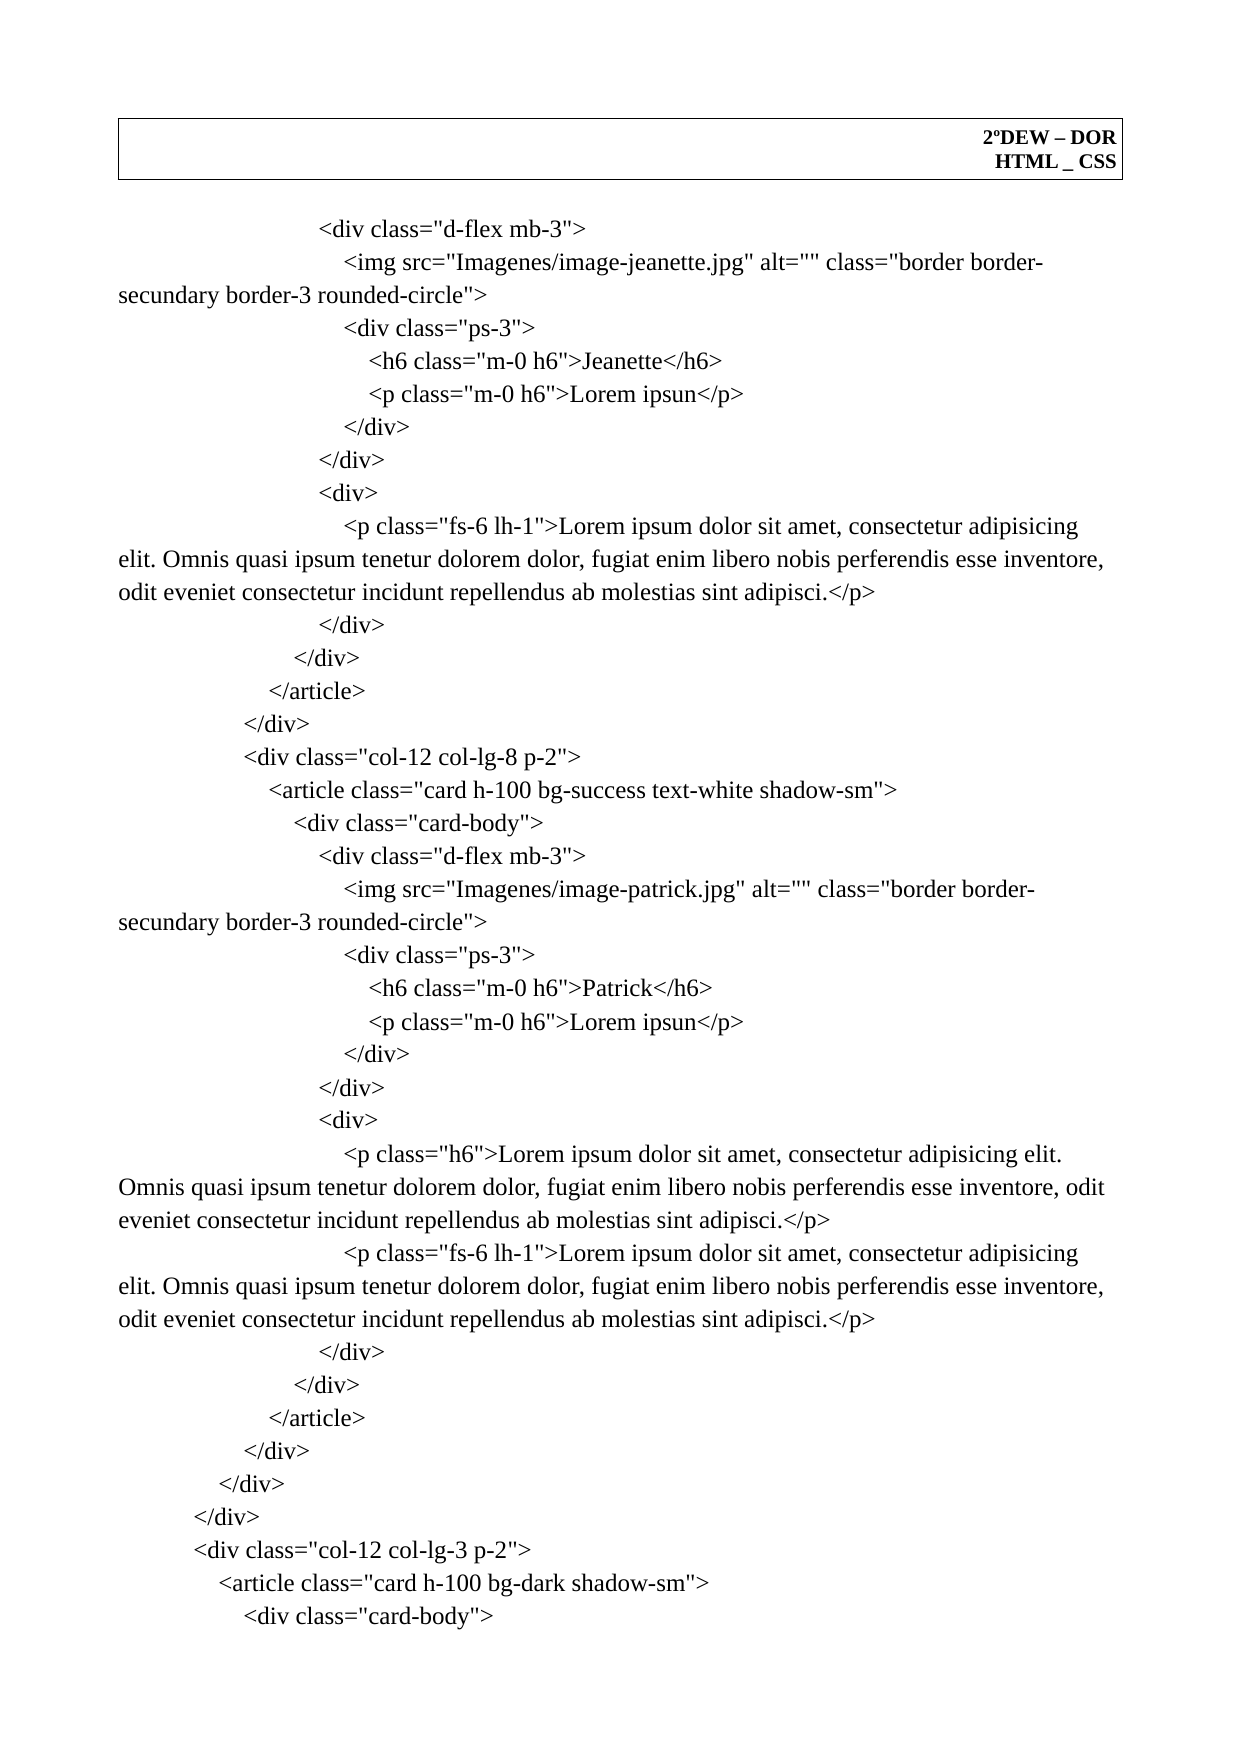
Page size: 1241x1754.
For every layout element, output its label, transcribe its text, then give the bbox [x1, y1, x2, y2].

text <div class="col-12 col-lg-3 p-2"> [118, 1535, 1122, 1564]
text </article> [118, 1403, 1122, 1432]
text <article class="card h-100 bg-dark shadow-sm"> [118, 1568, 1122, 1597]
text </div> [118, 643, 1122, 672]
text <p class="m-0 h6">Lorem ipsun</p> [118, 379, 1122, 408]
text <h6 class="m-0 h6">Patrick</h6> [118, 973, 1122, 1002]
text <div class="ps-3"> [118, 941, 1122, 969]
text <div class="ps-3"> [118, 313, 1122, 342]
text </div> [118, 1337, 1122, 1366]
text <img src="Imagenes/image-jeanette.jpg" alt="" class="border border-secundary border-3 rounded-circle"> [118, 247, 1122, 309]
text <div class="card-body"> [118, 808, 1122, 837]
text </div> [118, 610, 1122, 639]
text <div class="d-flex mb-3"> [118, 214, 1122, 243]
text <div> [118, 1106, 1122, 1134]
text </div> [118, 1469, 1122, 1498]
text </div> [118, 412, 1122, 441]
text <p class="m-0 h6">Lorem ipsun</p> [118, 1007, 1122, 1035]
text </div> [118, 1502, 1122, 1531]
text <div class="d-flex mb-3"> [118, 841, 1122, 870]
text <p class="fs-6 lh-1">Lorem ipsum dolor sit amet, consectetur adipisicing elit. Omnis quasi ipsum tenetur dolorem dolor, fugiat enim libero nobis perferendis esse inventore, odit eveniet consectetur incidunt repellendus ab molestias sint adipisci.</p> [118, 1238, 1122, 1332]
text </div> [118, 1039, 1122, 1068]
text <div class="card-body"> [118, 1601, 1122, 1630]
text <article class="card h-100 bg-success text-white shadow-sm"> [118, 775, 1122, 804]
text </div> [118, 445, 1122, 474]
text <h6 class="m-0 h6">Jeanette</h6> [118, 346, 1122, 375]
text <div class="col-12 col-lg-8 p-2"> [118, 742, 1122, 771]
text </div> [118, 709, 1122, 738]
text <div> [118, 478, 1122, 507]
text </div> [118, 1436, 1122, 1464]
text </div> [118, 1073, 1122, 1101]
text <p class="h6">Lorem ipsum dolor sit amet, consectetur adipisicing elit. Omnis quasi ipsum tenetur dolorem dolor, fugiat enim libero nobis perferendis esse inventore, odit eveniet consectetur incidunt repellendus ab molestias sint adipisci.</p> [118, 1139, 1122, 1233]
text <img src="Imagenes/image-patrick.jpg" alt="" class="border border-secundary border-3 rounded-circle"> [118, 874, 1122, 936]
text </article> [118, 676, 1122, 705]
text </div> [118, 1370, 1122, 1398]
text <p class="fs-6 lh-1">Lorem ipsum dolor sit amet, consectetur adipisicing elit. Omnis quasi ipsum tenetur dolorem dolor, fugiat enim libero nobis perferendis esse inventore, odit eveniet consectetur incidunt repellendus ab molestias sint adipisci.</p> [118, 511, 1122, 606]
